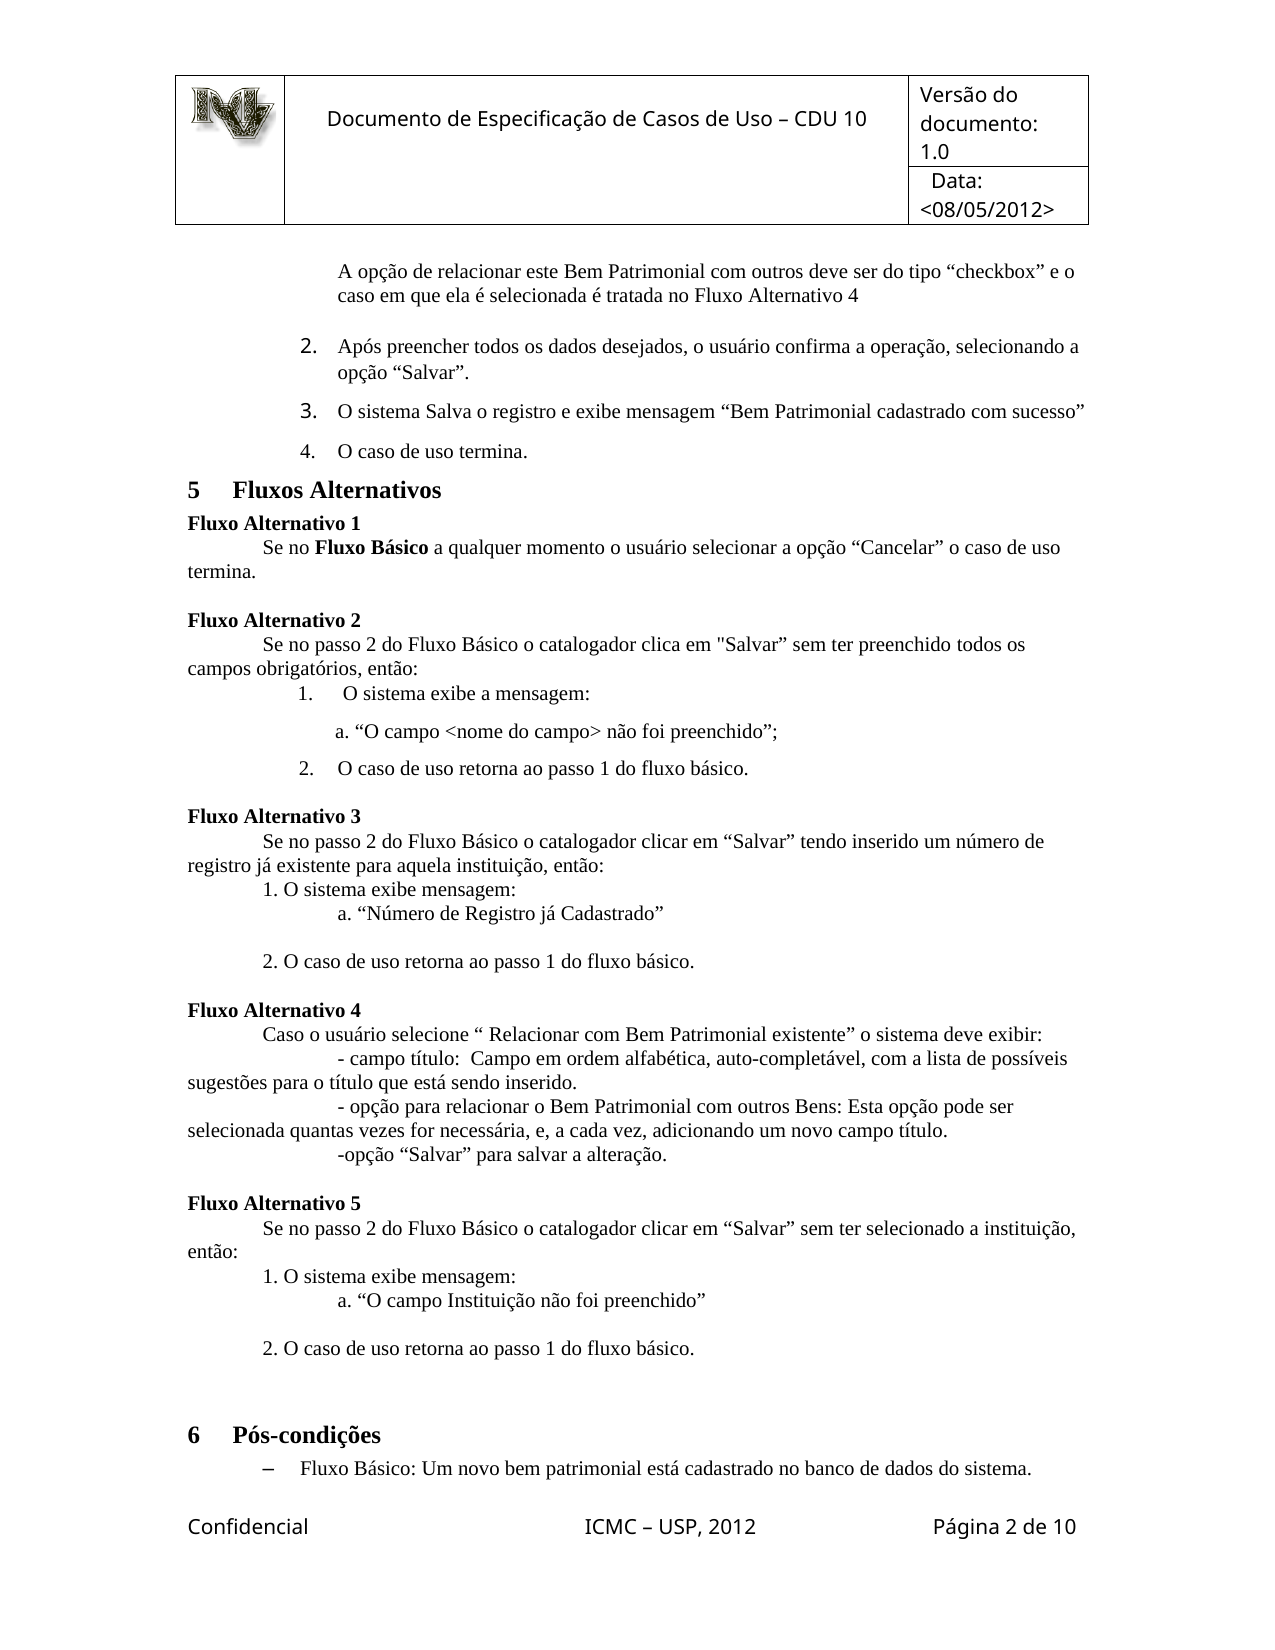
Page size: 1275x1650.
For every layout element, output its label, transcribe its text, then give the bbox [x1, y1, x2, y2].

subtitle Fluxo Alternativo 3 [187, 803, 1087, 828]
text - campo título: Campo em ordem alfabética, auto-completável, com a lista de possíveis sugestões para o título que está sendo inserido. [187, 1046, 1087, 1094]
list Fluxo Básico: Um novo bem patrimonial está cadastrado no banco de dados do sistema. [262, 1455, 1087, 1479]
text Se no passo 2 do Fluxo Básico o catalogador clicar em “Salvar” sem ter selecionado a instituição, então: [187, 1215, 1087, 1263]
subtitle Fluxo Alternativo 1 [187, 510, 1087, 535]
text 2. O caso de uso retorna ao passo 1 do fluxo básico. [187, 1336, 1087, 1360]
text Caso o usuário selecione “ Relacionar com Bem Patrimonial existente” o sistema deve exibir: [187, 1022, 1087, 1046]
text 1. O sistema exibe a mensagem: [292, 680, 1087, 705]
text a. “O campo <nome do campo> não foi preenchido”; [261, 718, 1087, 743]
subtitle Fluxos Alternativos [187, 475, 1087, 504]
picture [186, 76, 277, 151]
subtitle Fluxo Alternativo 2 [187, 607, 1087, 632]
text 1. O sistema exibe mensagem: [187, 1263, 1087, 1288]
text Se no Fluxo Básico a qualquer momento o usuário selecionar a opção “Cancelar” o caso de uso termina. [187, 535, 1087, 583]
text Se no passo 2 do Fluxo Básico o catalogador clicar em “Salvar” tendo inserido um número de registro já existente para aquela instituição, então: [187, 828, 1087, 877]
subtitle Fluxo Alternativo 4 [187, 997, 1087, 1022]
subtitle Pós-condições [187, 1420, 1087, 1449]
subtitle Fluxo Alternativo 5 [187, 1190, 1087, 1215]
text 1. O sistema exibe mensagem: [187, 877, 1087, 901]
text 2. O caso de uso retorna ao passo 1 do fluxo básico. [187, 949, 1087, 973]
list O caso de uso termina. [300, 438, 1087, 463]
text -opção “Salvar” para salvar a alteração. [187, 1142, 1087, 1166]
list Após preencher todos os dados desejados, o usuário confirma a operação, selecionando a opção “Salvar”. [300, 331, 1087, 384]
list O sistema Salva o registro e exibe mensagem “Bem Patrimonial cadastrado com sucesso” [300, 397, 1087, 425]
list O caso de uso retorna ao passo 1 do fluxo básico. [298, 755, 1087, 779]
text a. “O campo Instituição não foi preenchido” [187, 1288, 1087, 1312]
text a. “Número de Registro já Cadastrado” [187, 901, 1087, 925]
text Se no passo 2 do Fluxo Básico o catalogador clica em "Salvar” sem ter preenchido todos os campos obrigatórios, então: [187, 632, 1087, 680]
list A opção de relacionar este Bem Patrimonial com outros deve ser do tipo “checkbox” e o caso em que ela é selecionada é tratada no Fluxo Alternativo 4 [300, 258, 1087, 307]
text - opção para relacionar o Bem Patrimonial com outros Bens: Esta opção pode ser selecionada quantas vezes for necessária, e, a cada vez, adicionando um novo campo título. [187, 1094, 1087, 1142]
